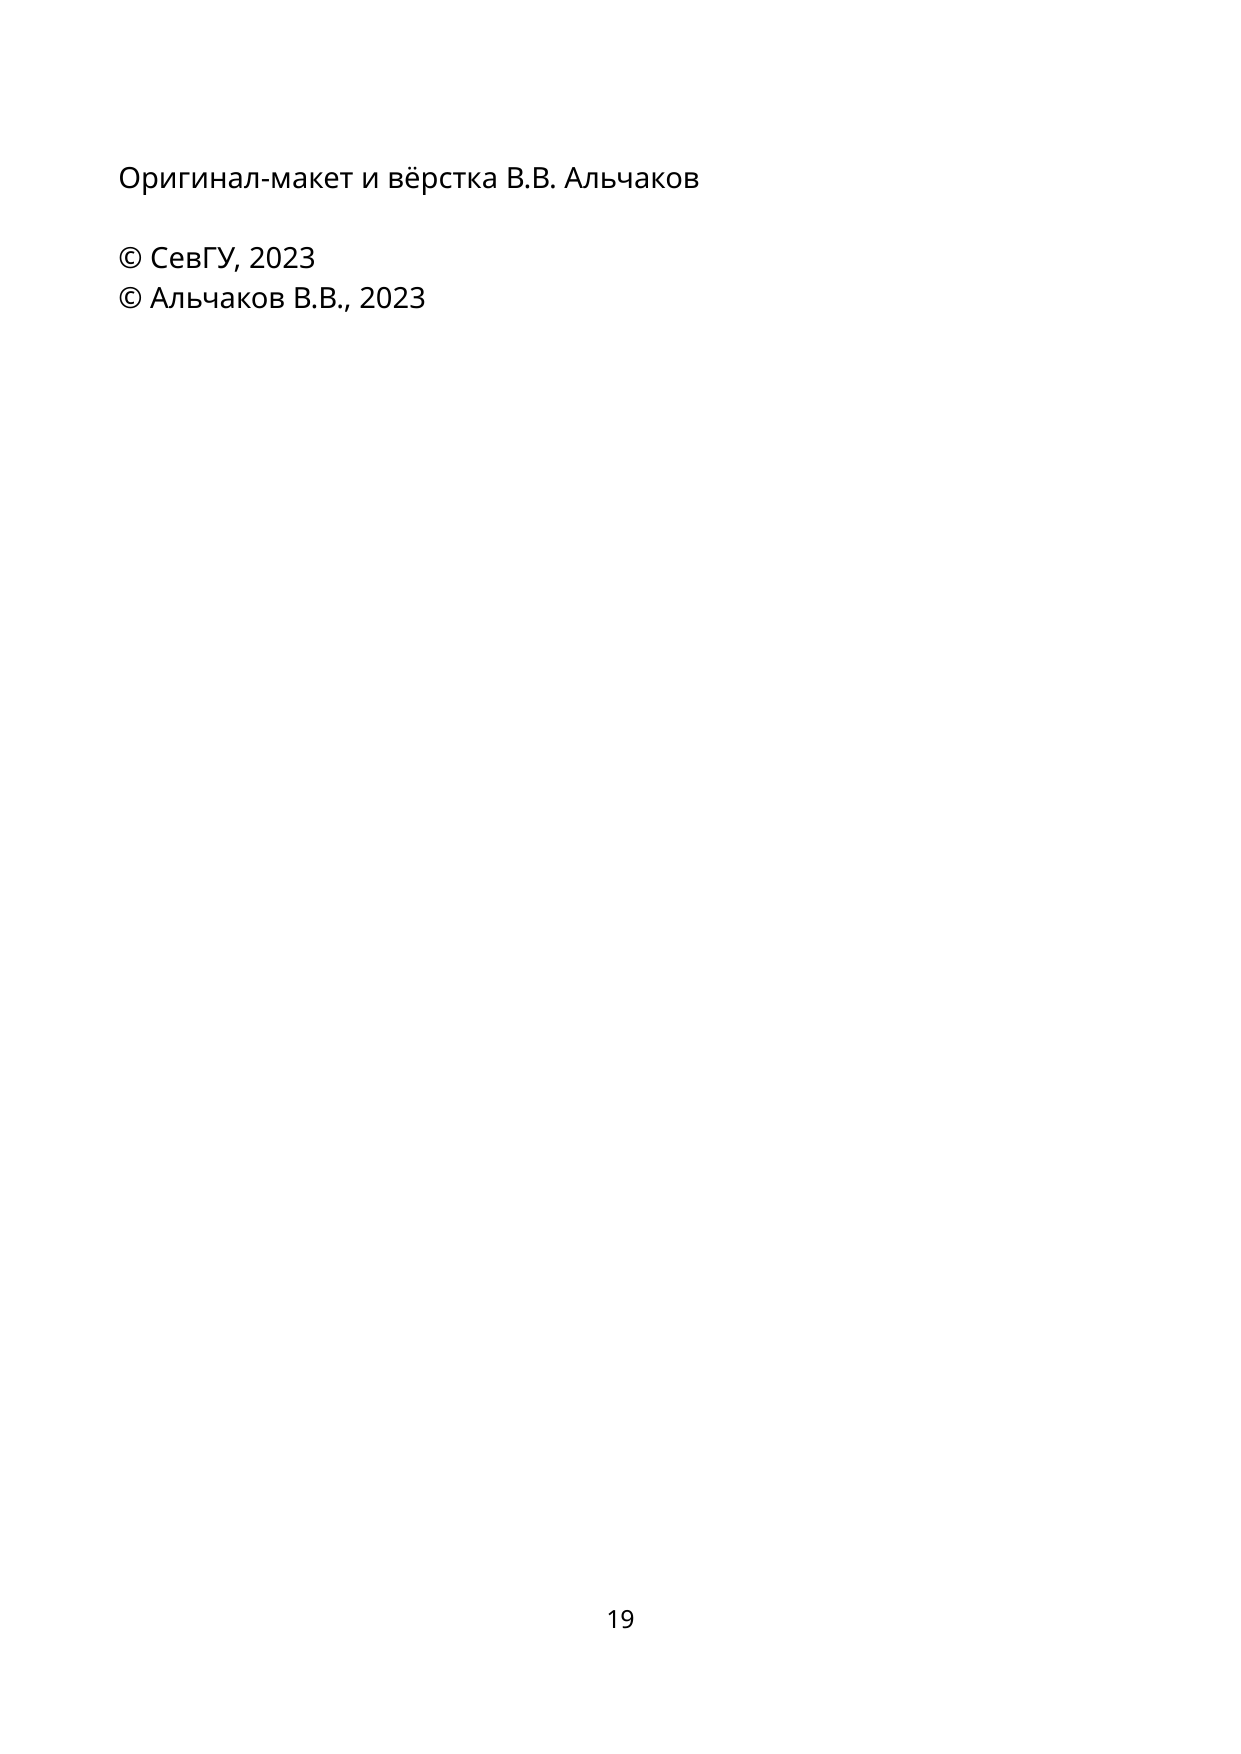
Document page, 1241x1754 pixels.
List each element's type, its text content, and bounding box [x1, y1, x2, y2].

text © СевГУ, 2023 [118, 237, 1122, 277]
text © Альчаков В.В., 2023 [118, 277, 1122, 317]
text Оригинал-макет и вёрстка В.В. Альчаков [118, 158, 1122, 197]
